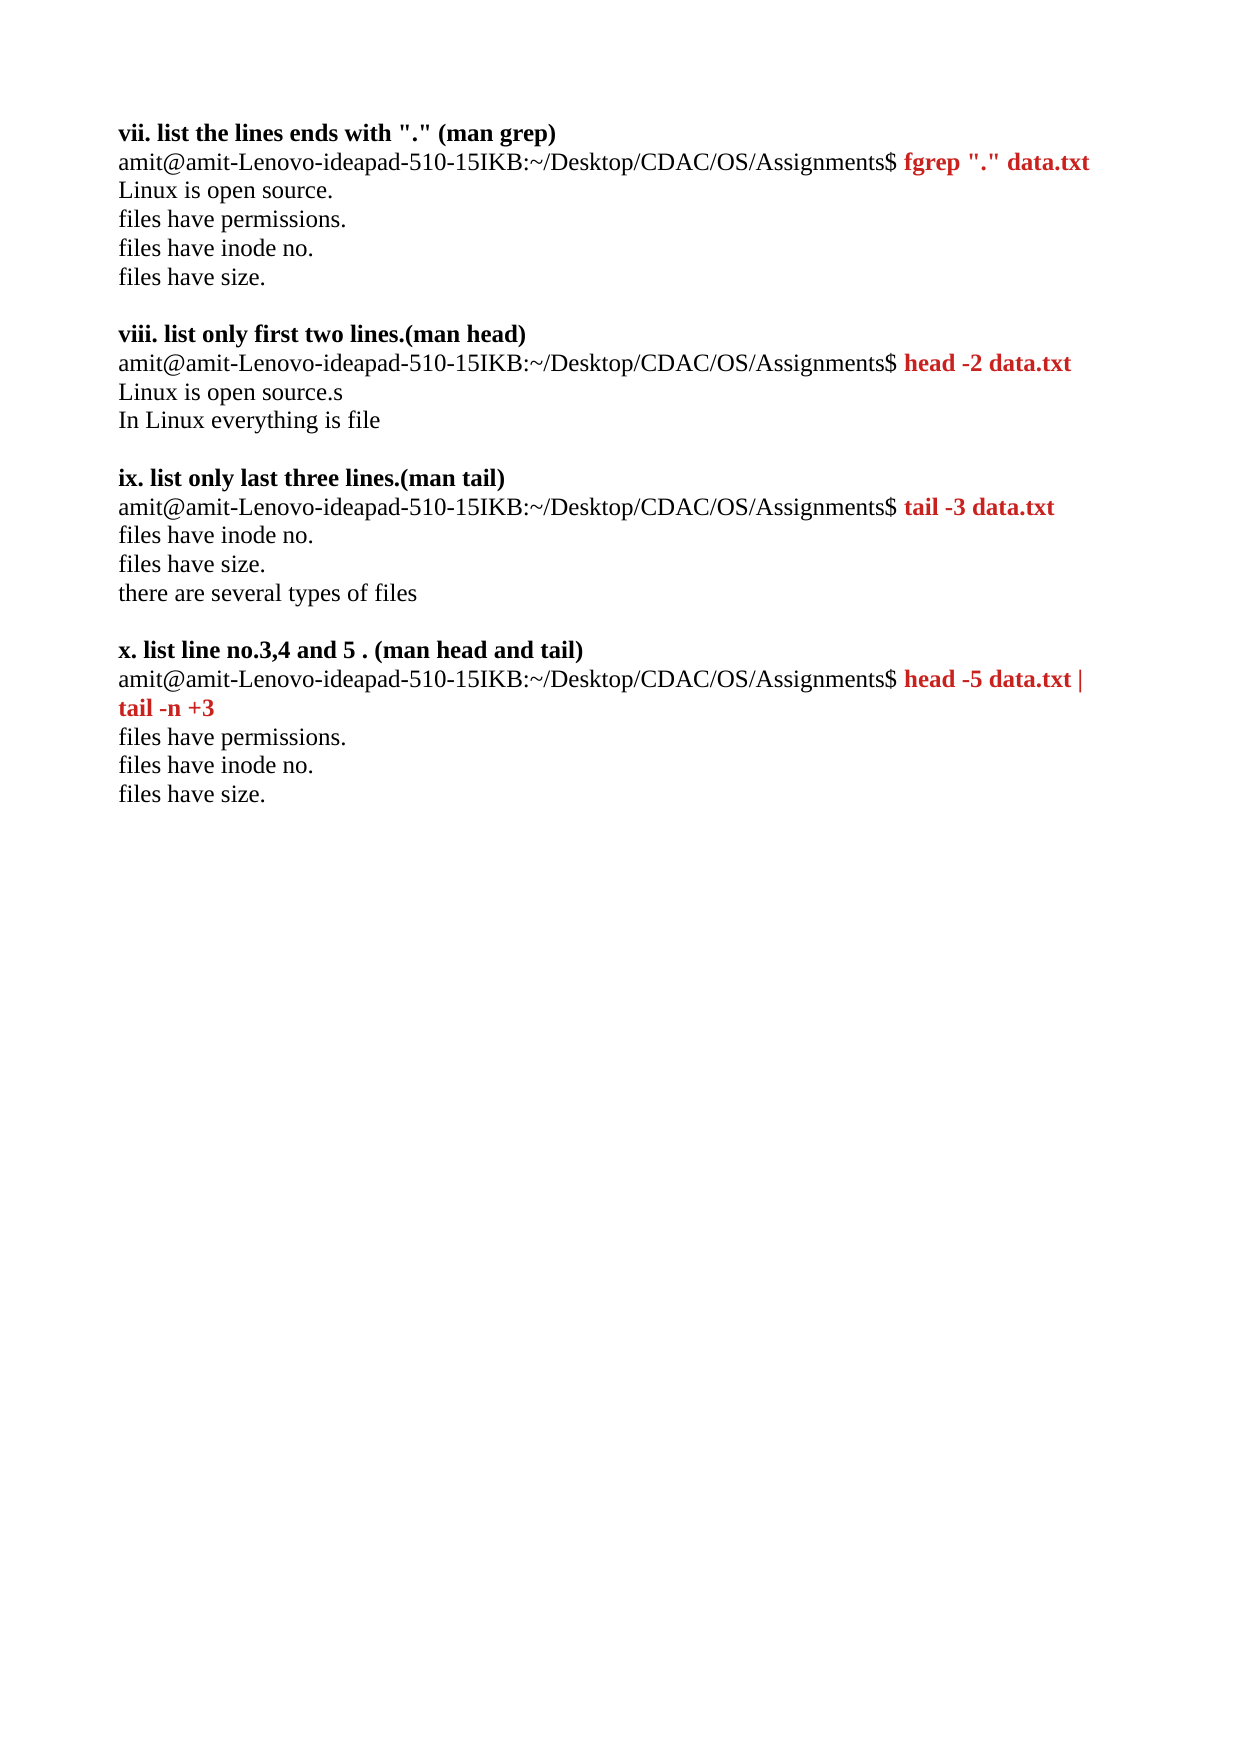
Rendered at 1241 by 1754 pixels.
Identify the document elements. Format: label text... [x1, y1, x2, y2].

text there are several types of files [118, 578, 1122, 607]
text viii. list only first two lines.(man head) [118, 319, 1122, 348]
text amit@amit-Lenovo-ideapad-510-15IKB:~/Desktop/CDAC/OS/Assignments$ head -5 data.txt | tail -n +3 [118, 664, 1122, 722]
text vii. list the lines ends with "." (man grep) [118, 118, 1122, 147]
text files have inode no. [118, 521, 1122, 549]
text files have size. [118, 779, 1122, 808]
text amit@amit-Lenovo-ideapad-510-15IKB:~/Desktop/CDAC/OS/Assignments$ tail -3 data.txt [118, 492, 1122, 521]
text files have permissions. [118, 204, 1122, 233]
text amit@amit-Lenovo-ideapad-510-15IKB:~/Desktop/CDAC/OS/Assignments$ head -2 data.txt [118, 348, 1122, 377]
text Linux is open source.s [118, 377, 1122, 406]
text In Linux everything is file [118, 406, 1122, 434]
text files have size. [118, 549, 1122, 578]
text files have inode no. [118, 751, 1122, 779]
text files have permissions. [118, 722, 1122, 751]
text amit@amit-Lenovo-ideapad-510-15IKB:~/Desktop/CDAC/OS/Assignments$ fgrep "." data.txt [118, 147, 1122, 176]
text x. list line no.3,4 and 5 . (man head and tail) [118, 636, 1122, 664]
text Linux is open source. [118, 176, 1122, 204]
text ix. list only last three lines.(man tail) [118, 463, 1122, 492]
text files have size. [118, 262, 1122, 291]
text files have inode no. [118, 233, 1122, 262]
